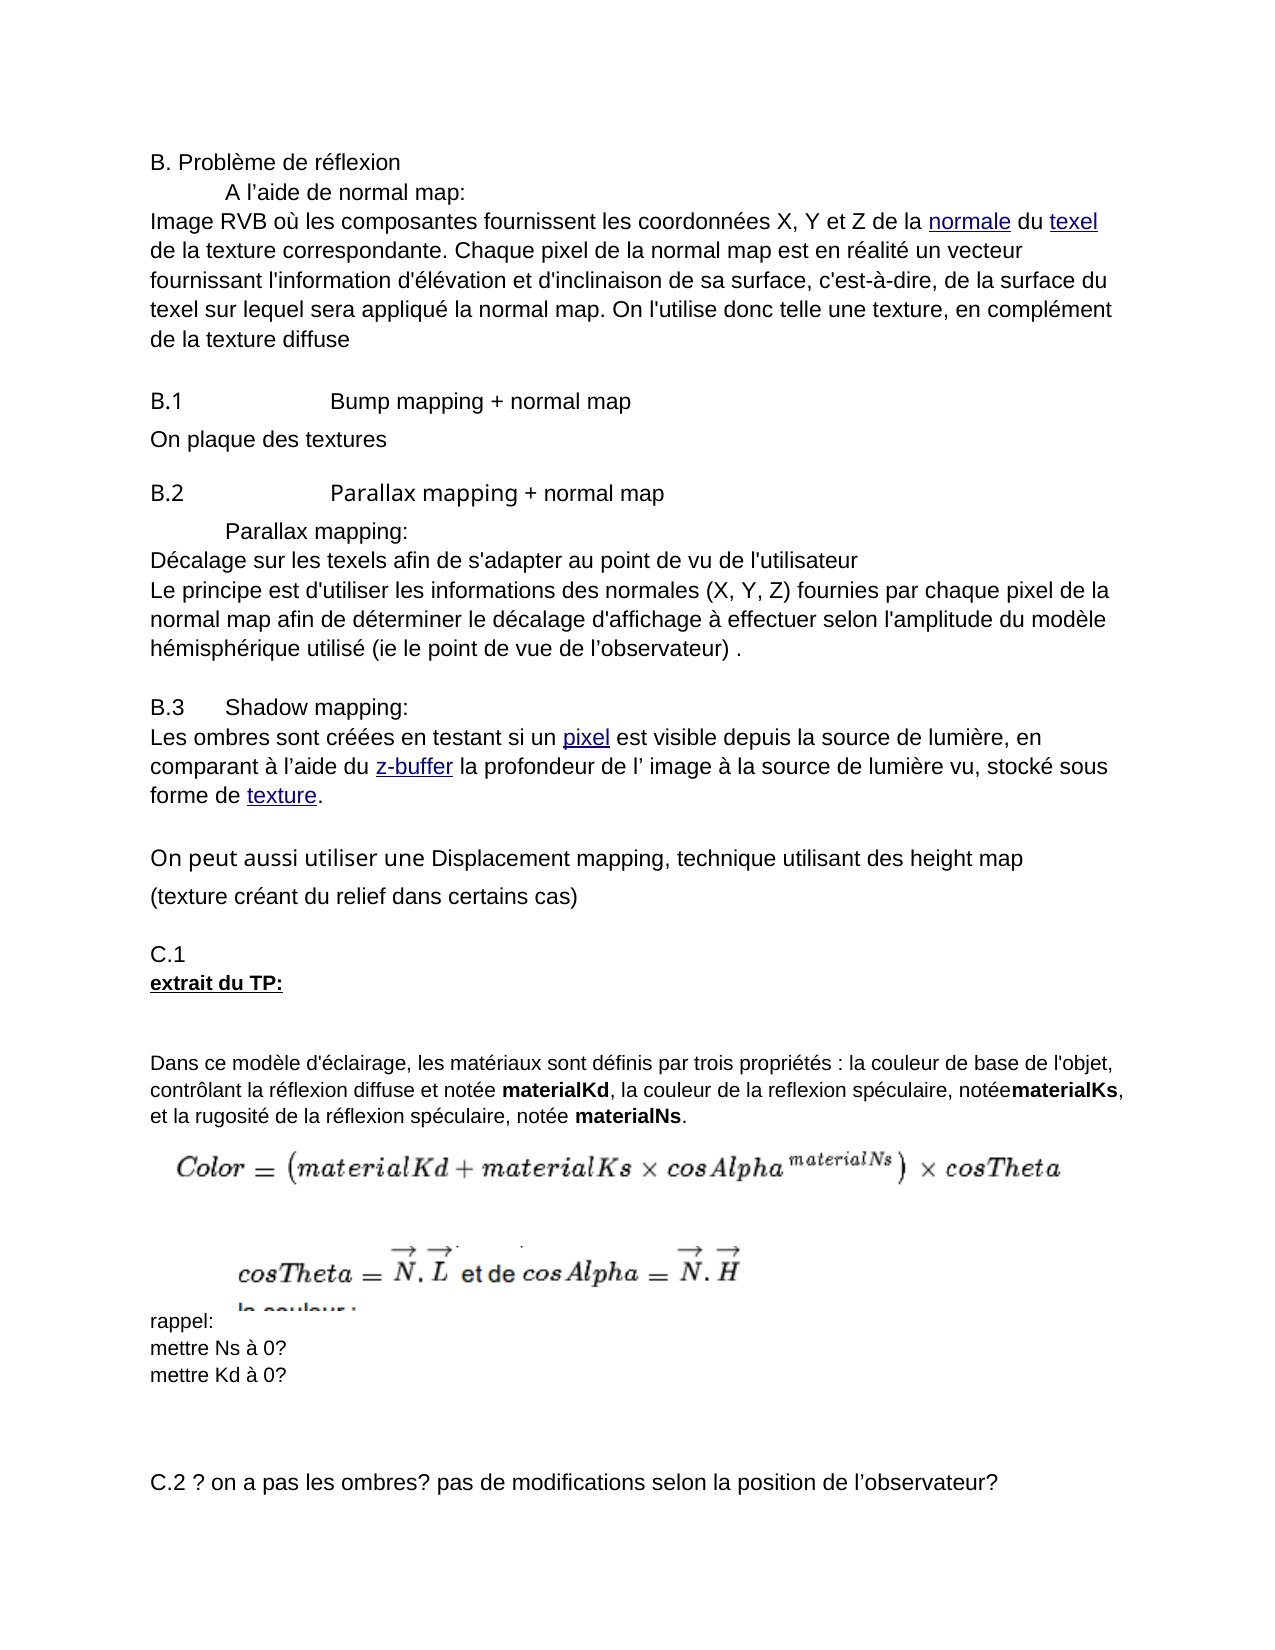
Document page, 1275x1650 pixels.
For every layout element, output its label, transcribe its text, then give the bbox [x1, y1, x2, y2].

picture [238, 1246, 751, 1311]
text Décalage sur les texels afin de s'adapter au point de vu de l'utilisateur [150, 548, 1125, 573]
text Le principe est d'utiliser les informations des normales (X, Y, Z) fournies par chaque pixel de la normal map afin de déterminer le décalage d'affichage à effectuer selon l'amplitude du modèle hémisphérique utilisé (ie le point de vue de l’observateur) . [150, 577, 1125, 662]
text C.1 [150, 942, 1125, 968]
text Image RVB où les composantes fournissent les coordonnées X, Y et Z de la normale du texel de la texture correspondante. Chaque pixel de la normal map est en réalité un vecteur fournissant l'information d'élévation et d'inclinaison de sa surface, c'est-à-dire, de la surface du texel sur lequel sera appliqué la normal map. On l'utilise donc telle une texture, en complément de la texture diffuse [150, 209, 1125, 352]
subtitle B.1 Bump mapping + normal map [150, 385, 1125, 416]
text Parallax mapping: [150, 518, 1125, 544]
text Dans ce modèle d'éclairage, les matériaux sont définis par trois propriétés : la couleur de base de l'objet, contrôlant la réflexion diffuse et notée materialKd, la couleur de la reflexion spéculaire, notéematerialKs, et la rugosité de la réflexion spéculaire, notée materialNs. [150, 1051, 1125, 1128]
subtitle B.2 Parallax mapping + normal map [150, 477, 1125, 508]
text mettre Kd à 0? [150, 1363, 1125, 1387]
text B.3 Shadow mapping: [150, 695, 1125, 720]
text mettre Ns à 0? [150, 1337, 1125, 1360]
text On plaque des textures [150, 427, 1125, 452]
text extrait du TP: [150, 971, 1125, 995]
text rappel: [150, 1227, 1125, 1333]
text A l’aide de normal map: [150, 179, 1125, 205]
text C.2 ? on a pas les ombres? pas de modifications selon la position de l’observateur? [150, 1470, 1125, 1496]
text (texture créant du relief dans certains cas) [150, 883, 1125, 909]
text Les ombres sont créées en testant si un pixel est visible depuis la source de lumière, en comparant à l’aide du z-buffer la profondeur de l’ image à la source de lumière vu, stocké sous forme de texture. [150, 724, 1125, 808]
text B. Problème de réflexion [150, 150, 1125, 176]
picture [168, 1150, 1075, 1205]
subtitle On peut aussi utiliser une Displacement mapping, technique utilisant des height map [150, 842, 1125, 873]
